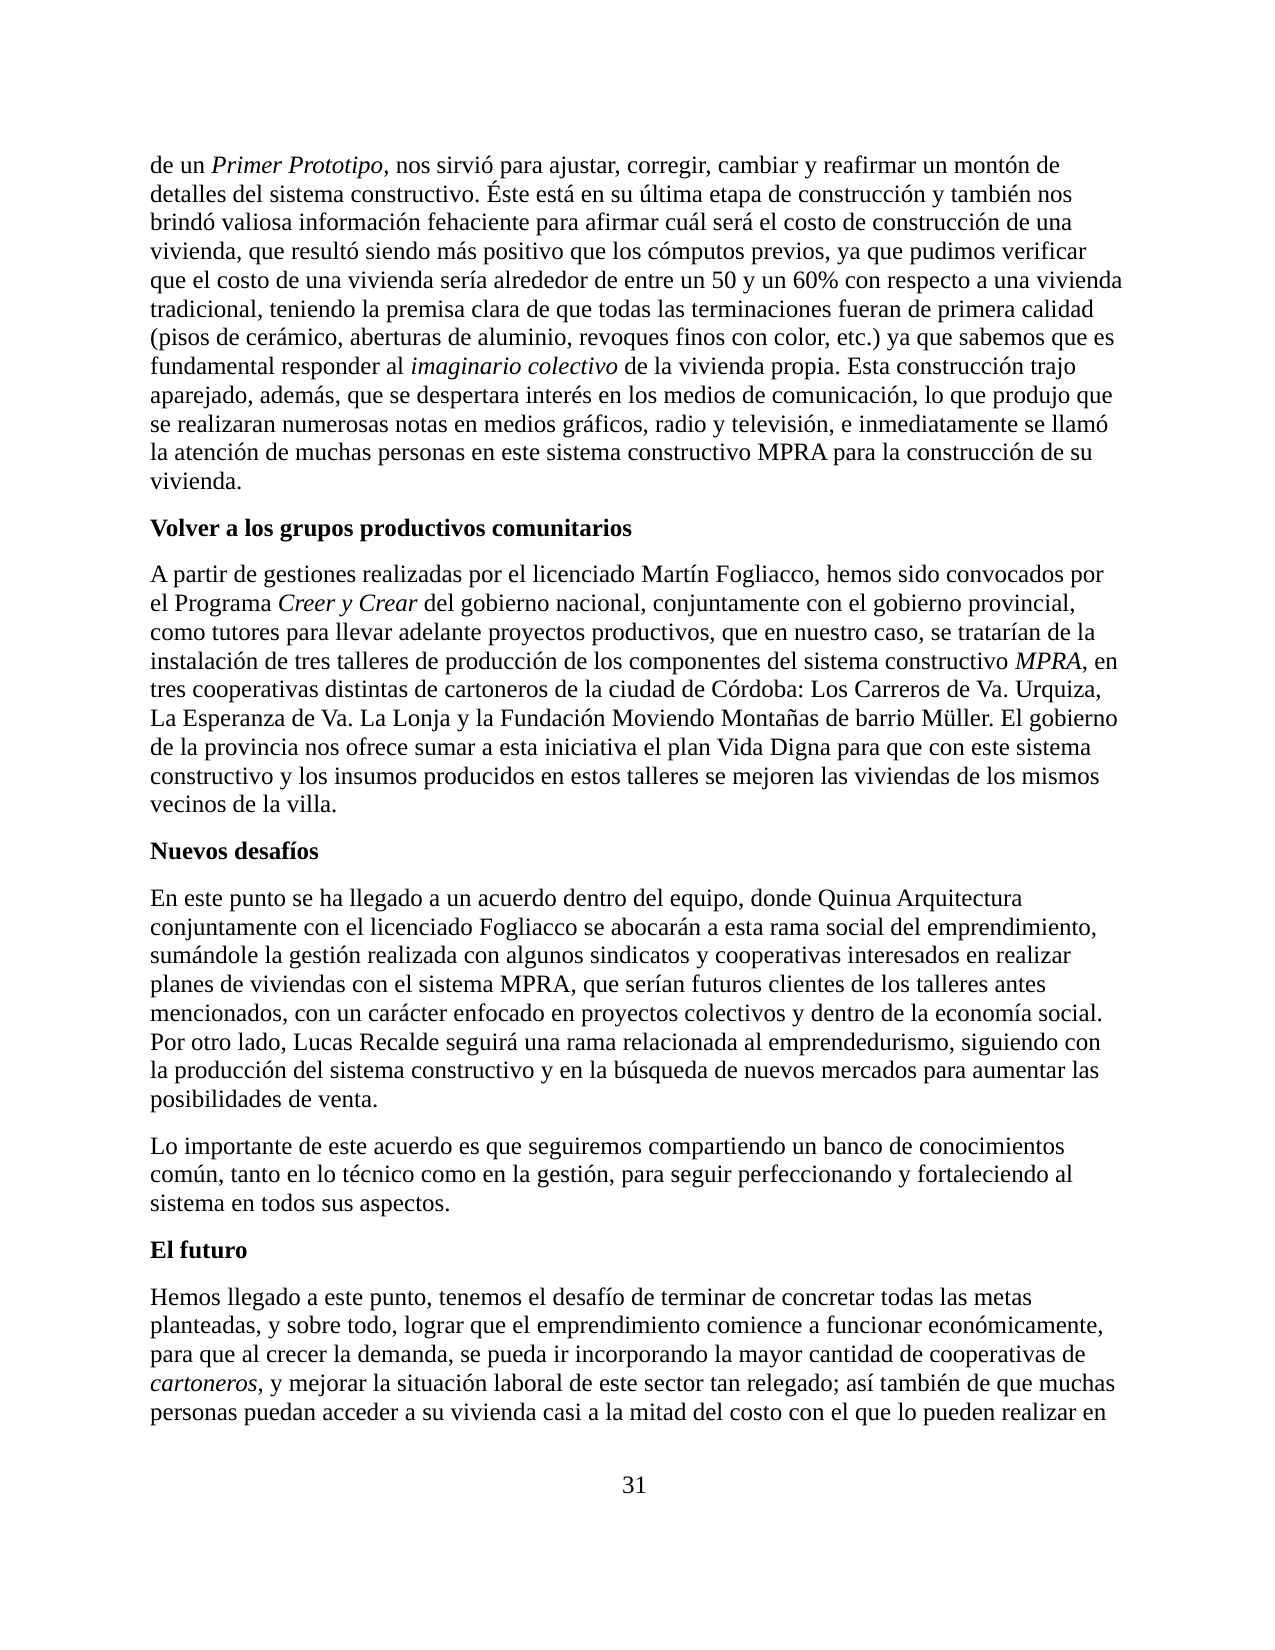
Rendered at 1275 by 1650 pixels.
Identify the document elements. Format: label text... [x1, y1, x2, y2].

text de un Primer Prototipo, nos sirvió para ajustar, corregir, cambiar y reafirmar un montón de detalles del sistema constructivo. Éste está en su última etapa de construcción y también nos brindó valiosa información fehaciente para afirmar cuál será el costo de construcción de una vivienda, que resultó siendo más positivo que los cómputos previos, ya que pudimos verificar que el costo de una vivienda sería alrededor de entre un 50 y un 60% con respecto a una vivienda tradicional, teniendo la premisa clara de que todas las terminaciones fueran de primera calidad (pisos de cerámico, aberturas de aluminio, revoques finos con color, etc.) ya que sabemos que es fundamental responder al imaginario colectivo de la vivienda propia. Esta construcción trajo aparejado, además, que se despertara interés en los medios de comunicación, lo que produjo que se realizaran numerosas notas en medios gráficos, radio y televisión, e inmediatamente se llamó la atención de muchas personas en este sistema constructivo MPRA para la construcción de su vivienda. [150, 150, 1125, 495]
text Volver a los grupos productivos comunitarios [150, 513, 1125, 542]
text En este punto se ha llegado a un acuerdo dentro del equipo, donde Quinua Arquitectura conjuntamente con el licenciado Fogliacco se abocarán a esta rama social del emprendimiento, sumándole la gestión realizada con algunos sindicatos y cooperativas interesados en realizar planes de viviendas con el sistema MPRA, que serían futuros clientes de los talleres antes mencionados, con un carácter enfocado en proyectos colectivos y dentro de la economía social. Por otro lado, Lucas Recalde seguirá una rama relacionada al emprendedurismo, siguiendo con la producción del sistema constructivo y en la búsqueda de nuevos mercados para aumentar las posibilidades de venta. [150, 883, 1125, 1113]
text Lo importante de este acuerdo es que seguiremos compartiendo un banco de conocimientos común, tanto en lo técnico como en la gestión, para seguir perfeccionando y fortaleciendo al sistema en todos sus aspectos. [150, 1131, 1125, 1217]
text Hemos llegado a este punto, tenemos el desafío de terminar de concretar todas las metas planteadas, y sobre todo, lograr que el emprendimiento comience a funcionar económicamente, para que al crecer la demanda, se pueda ir incorporando la mayor cantidad de cooperativas de cartoneros, y mejorar la situación laboral de este sector tan relegado; así también de que muchas personas puedan acceder a su vivienda casi a la mitad del costo con el que lo pueden realizar en [150, 1282, 1125, 1425]
text A partir de gestiones realizadas por el licenciado Martín Fogliacco, hemos sido convocados por el Programa Creer y Crear del gobierno nacional, conjuntamente con el gobierno provincial, como tutores para llevar adelante proyectos productivos, que en nuestro caso, se tratarían de la instalación de tres talleres de producción de los componentes del sistema constructivo MPRA, en tres cooperativas distintas de cartoneros de la ciudad de Córdoba: Los Carreros de Va. Urquiza, La Esperanza de Va. La Lonja y la Fundación Moviendo Montañas de barrio Müller. El gobierno de la provincia nos ofrece sumar a esta iniciativa el plan Vida Digna para que con este sistema constructivo y los insumos producidos en estos talleres se mejoren las viviendas de los mismos vecinos de la villa. [150, 559, 1125, 818]
text El futuro [150, 1235, 1125, 1264]
text Nuevos desafíos [150, 836, 1125, 865]
